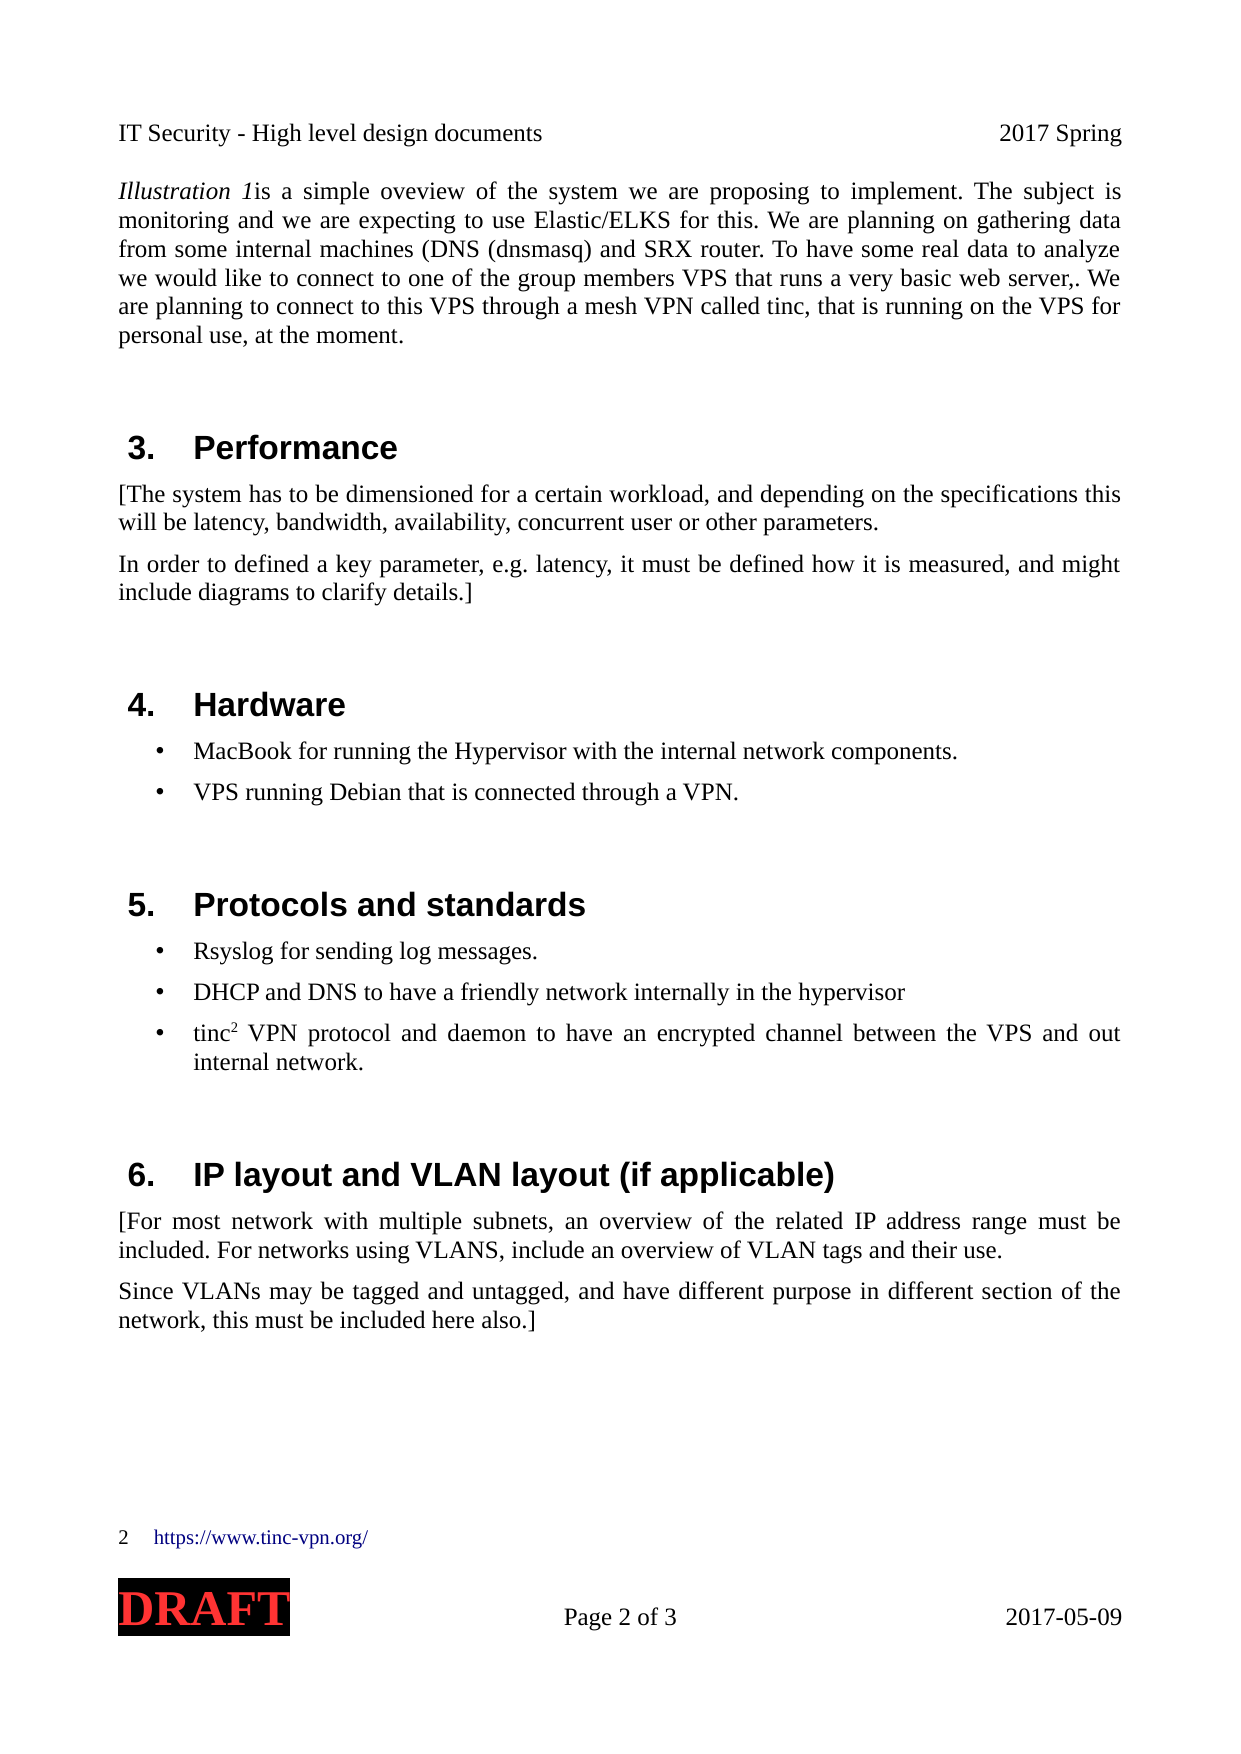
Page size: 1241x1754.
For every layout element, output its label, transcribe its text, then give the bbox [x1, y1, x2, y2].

text [The system has to be dimensioned for a certain workload, and depending on the specifications this will be latency, bandwidth, availability, concurrent user or other parameters. [118, 479, 1122, 536]
text Illustration 1is a simple oveview of the system we are proposing to implement. The subject is monitoring and we are expecting to use Elastic/ELKS for this. We are planning on gathering data from some internal machines (DNS (dnsmasq) and SRX router. To have some real data to analyze we would like to connect to one of the group members VPS that runs a very basic web server,. We are planning to connect to this VPS through a mesh VPN called tinc, that is running on the VPS for personal use, at the moment. [118, 176, 1122, 349]
subtitle Hardware [118, 685, 1122, 724]
subtitle IP layout and VLAN layout (if applicable) [118, 1155, 1122, 1193]
text In order to defined a key parameter, e.g. latency, it must be defined how it is measured, and might include diagrams to clarify details.] [118, 549, 1122, 606]
list MacBook for running the Hypervisor with the internal network components. [156, 736, 1122, 765]
list Rsyslog for sending log messages. [156, 936, 1122, 965]
list VPS running Debian that is connected through a VPN. [156, 777, 1122, 806]
text [For most network with multiple subnets, an overview of the related IP address range must be included. For networks using VLANS, include an overview of VLAN tags and their use. [118, 1206, 1122, 1263]
subtitle Protocols and standards [118, 885, 1122, 923]
subtitle Performance [118, 428, 1122, 466]
list DHCP and DNS to have a friendly network internally in the hypervisor [156, 977, 1122, 1006]
text Since VLANs may be tagged and untagged, and have different purpose in different section of the network, this must be included here also.] [118, 1276, 1122, 1333]
list tinc VPN protocol and daemon to have an encrypted channel between the VPS and out internal network. [156, 1018, 1122, 1076]
list https://www.tinc-vpn.org/ [118, 1525, 1122, 1549]
